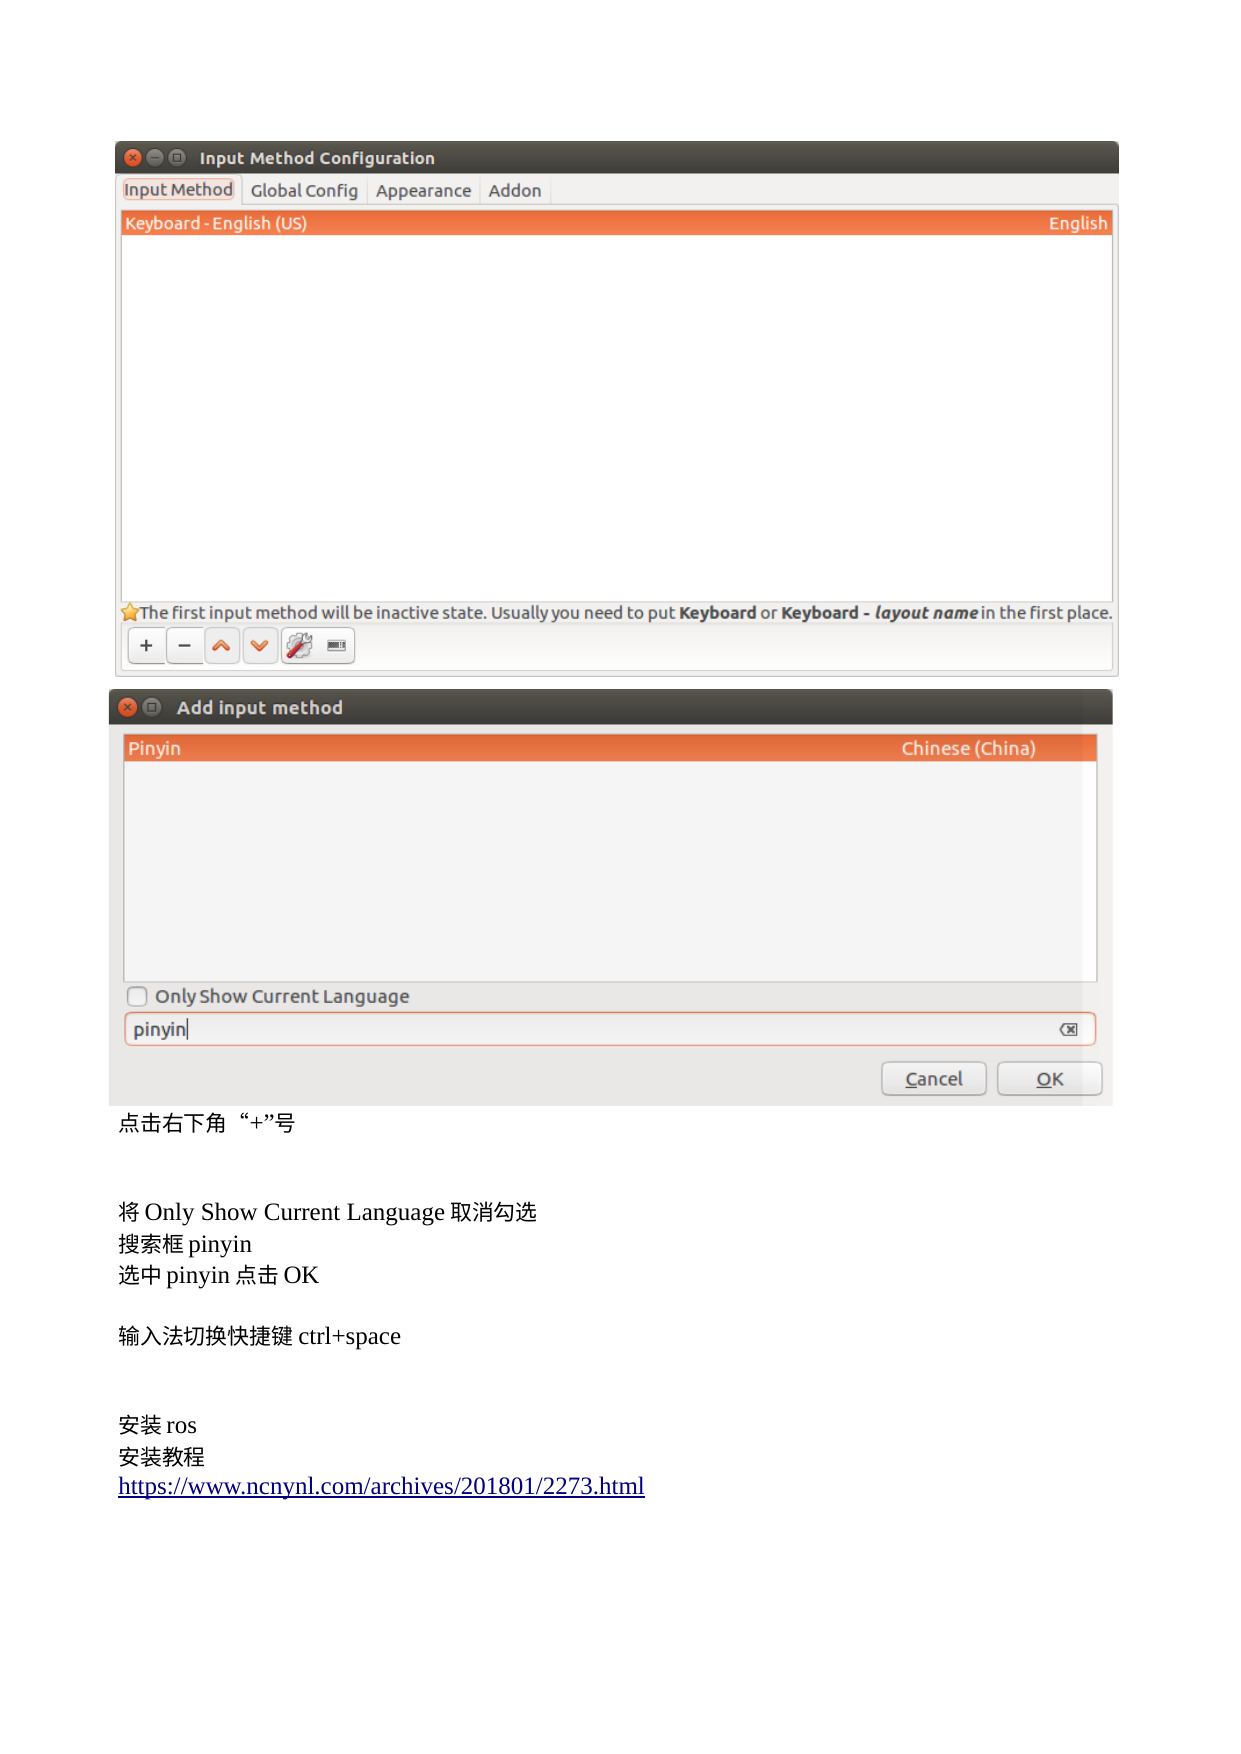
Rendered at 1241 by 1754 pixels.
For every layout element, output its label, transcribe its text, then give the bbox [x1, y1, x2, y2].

text 输入法切换快捷键 ctrl+space [118, 1319, 1122, 1351]
text 将Only Show Current Language取消勾选 [118, 1195, 1122, 1227]
picture [115, 141, 1119, 677]
text 点击右下角“+”号 [118, 118, 1122, 1138]
text https://www.ncnynl.com/archives/201801/2273.html [118, 1471, 1122, 1500]
text 搜索框pinyin [118, 1227, 1122, 1258]
text 安装教程 [118, 1440, 1122, 1471]
picture [108, 689, 1113, 1106]
text 选中pinyin点击OK [118, 1258, 1122, 1290]
text 安装ros [118, 1408, 1122, 1440]
